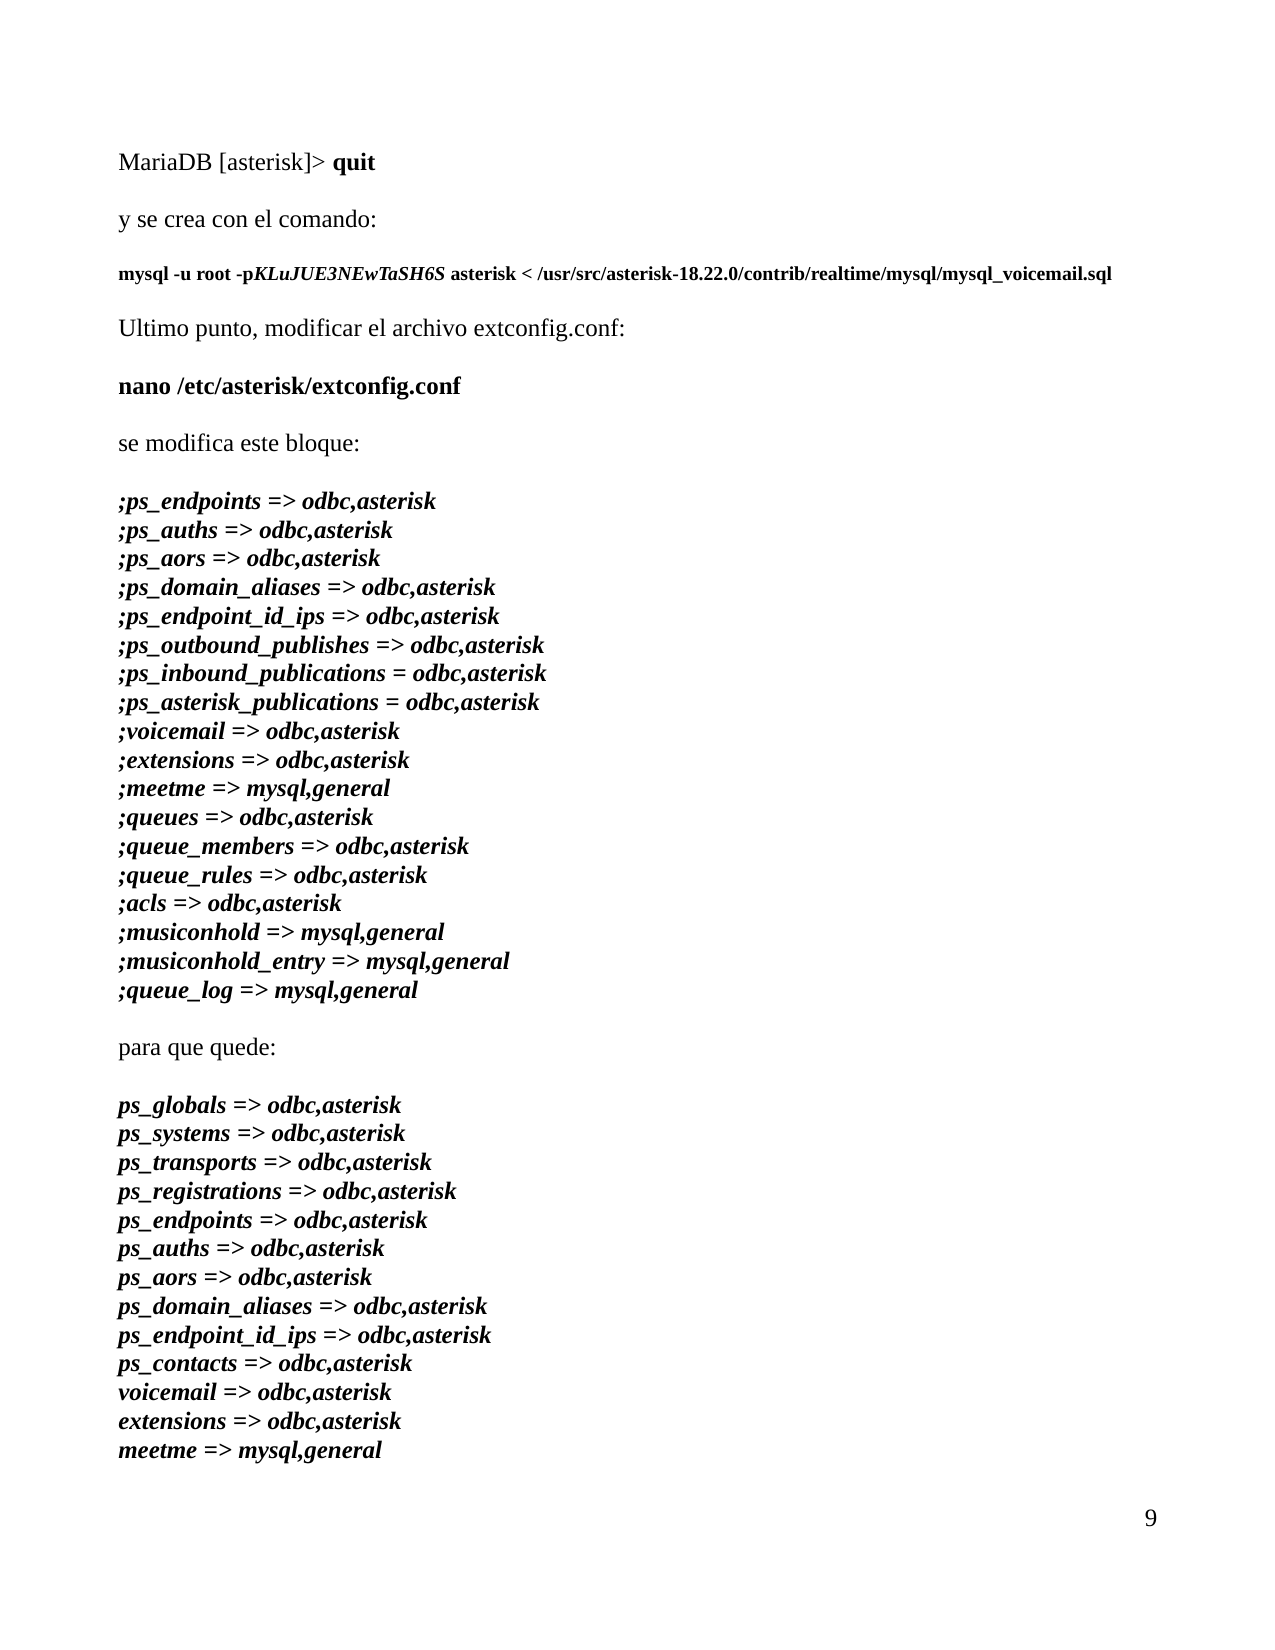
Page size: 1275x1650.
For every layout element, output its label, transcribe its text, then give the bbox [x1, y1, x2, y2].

text ;meetme => mysql,general [118, 773, 1157, 802]
text ;ps_auths => odbc,asterisk [118, 515, 1157, 543]
text nano /etc/asterisk/extconfig.conf [118, 371, 1157, 400]
text ;queue_members => odbc,asterisk [118, 831, 1157, 860]
text ps_endpoints => odbc,asterisk [118, 1205, 1157, 1233]
text ps_systems => odbc,asterisk [118, 1118, 1157, 1147]
text para que quede: [118, 1032, 1157, 1061]
text ;extensions => odbc,asterisk [118, 745, 1157, 773]
text ps_endpoint_id_ips => odbc,asterisk [118, 1320, 1157, 1348]
text mysql -u root -pKLuJUE3NEwTaSH6S asterisk < /usr/src/asterisk-18.22.0/contrib/realtime/mysql/mysql_voicemail.sql [118, 262, 1157, 285]
text ps_transports => odbc,asterisk [118, 1147, 1157, 1176]
text MariaDB [asterisk]> quit [118, 147, 1157, 176]
text ;queue_rules => odbc,asterisk [118, 860, 1157, 888]
text ;acls => odbc,asterisk [118, 888, 1157, 917]
text ;musiconhold_entry => mysql,general [118, 946, 1157, 975]
text ;ps_endpoint_id_ips => odbc,asterisk [118, 601, 1157, 630]
text ps_domain_aliases => odbc,asterisk [118, 1291, 1157, 1320]
text ;ps_asterisk_publications = odbc,asterisk [118, 687, 1157, 716]
text ps_contacts => odbc,asterisk [118, 1348, 1157, 1377]
text ;queues => odbc,asterisk [118, 802, 1157, 831]
text voicemail => odbc,asterisk [118, 1377, 1157, 1406]
text ps_auths => odbc,asterisk [118, 1233, 1157, 1262]
text ;ps_aors => odbc,asterisk [118, 543, 1157, 572]
text extensions => odbc,asterisk [118, 1406, 1157, 1435]
text ps_globals => odbc,asterisk [118, 1090, 1157, 1118]
text ps_aors => odbc,asterisk [118, 1262, 1157, 1291]
text ;voicemail => odbc,asterisk [118, 716, 1157, 745]
text y se crea con el comando: [118, 204, 1157, 233]
text ;queue_log => mysql,general [118, 975, 1157, 1003]
text meetme => mysql,general [118, 1435, 1157, 1463]
text ;ps_endpoints => odbc,asterisk [118, 486, 1157, 515]
text Ultimo punto, modificar el archivo extconfig.conf: [118, 313, 1157, 342]
text ;ps_inbound_publications = odbc,asterisk [118, 658, 1157, 687]
text se modifica este bloque: [118, 428, 1157, 457]
text ;ps_domain_aliases => odbc,asterisk [118, 572, 1157, 601]
text ps_registrations => odbc,asterisk [118, 1176, 1157, 1205]
text ;musiconhold => mysql,general [118, 917, 1157, 946]
text ;ps_outbound_publishes => odbc,asterisk [118, 630, 1157, 658]
